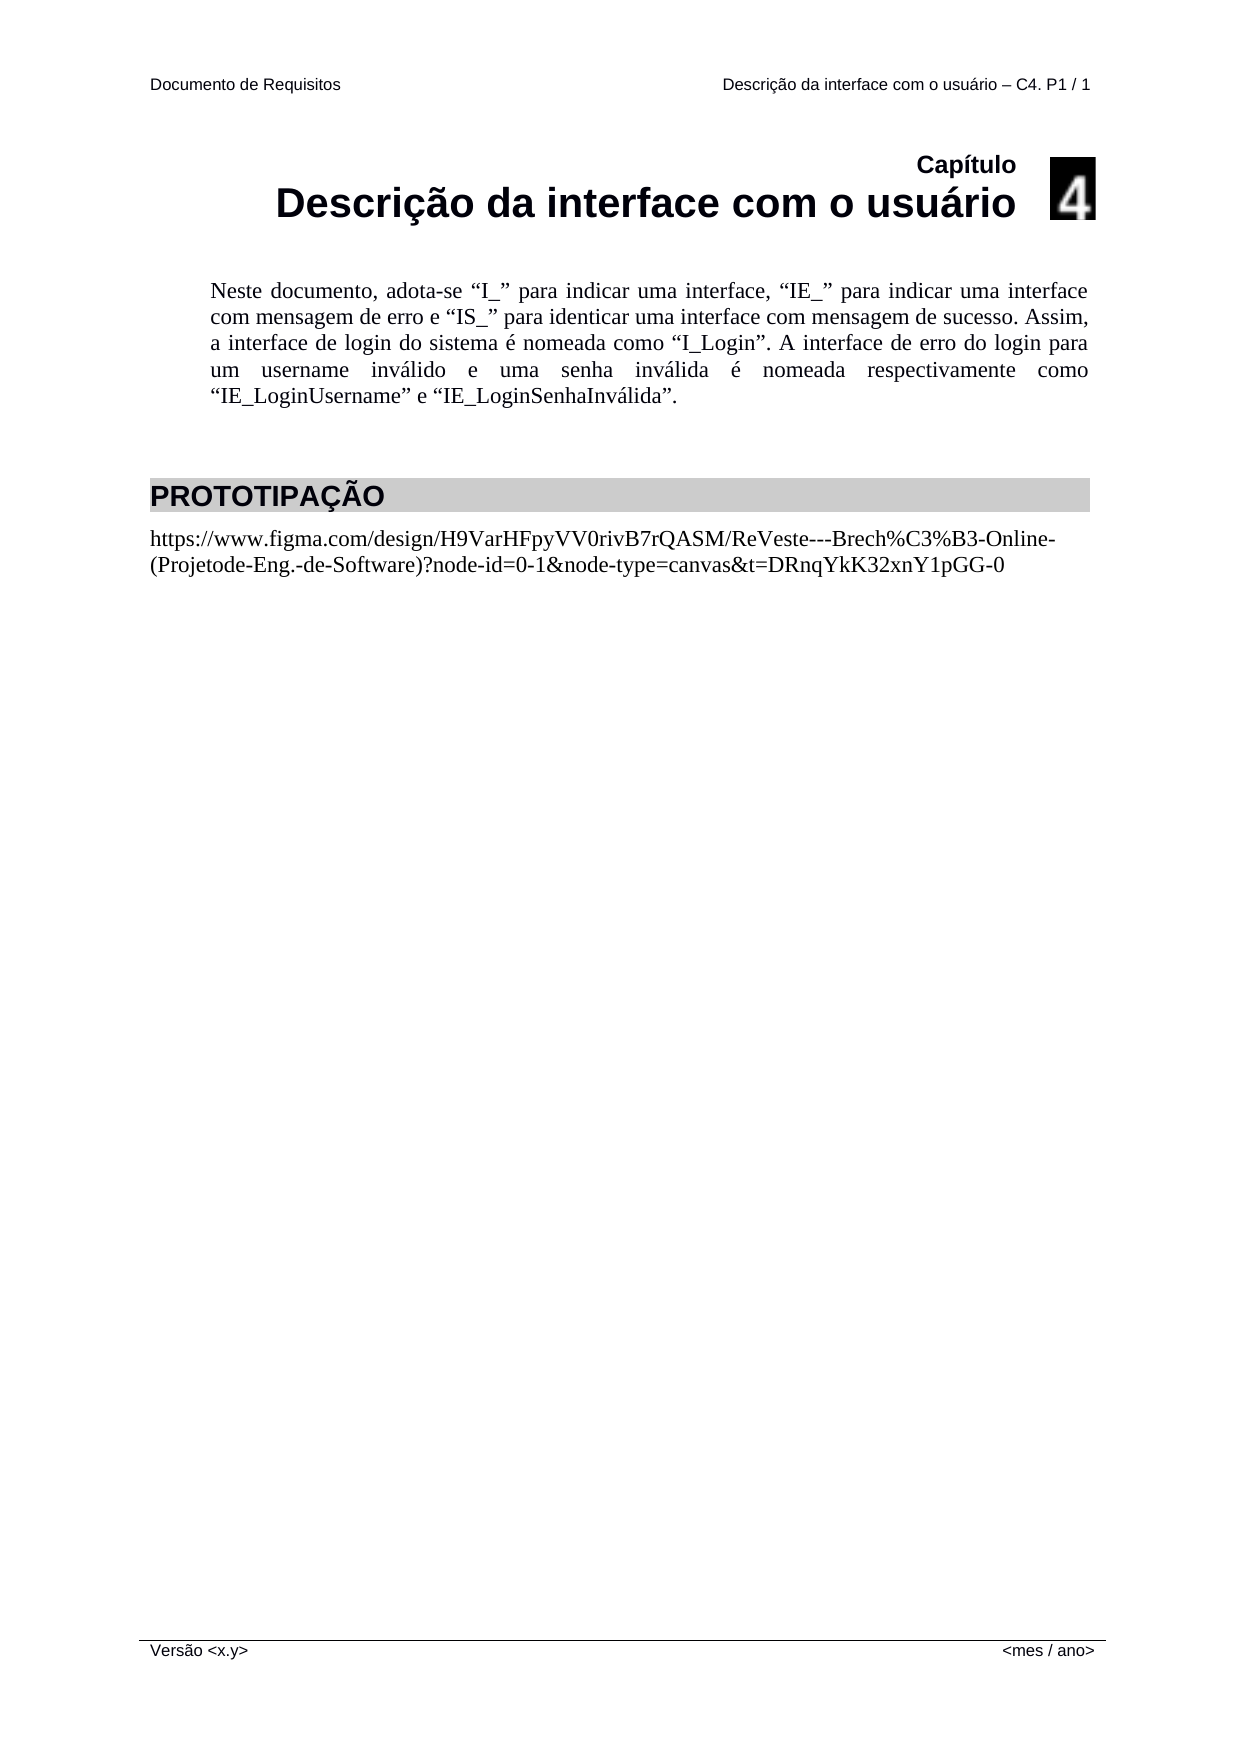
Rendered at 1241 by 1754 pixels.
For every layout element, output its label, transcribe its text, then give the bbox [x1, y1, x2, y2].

subtitle Descrição da interface com o usuário [150, 179, 1090, 227]
text Neste documento, adota-se “I_” para indicar uma interface, “IE_” para indicar uma interface com mensagem de erro e “IS_” para identicar uma interface com mensagem de sucesso. Assim, a interface de login do sistema é nomeada como “I_Login”. A interface de erro do login para um username inválido e uma senha inválida é nomeada respectivamente como “IE_LoginUsername” e “IE_LoginSenhaInválida”. [210, 277, 1090, 408]
text Capítulo [210, 150, 1090, 179]
subtitle PROTOTIPAÇÃO [150, 478, 1090, 512]
text https://www.figma.com/design/H9VarHFpyVV0rivB7rQASM/ReVeste---Brech%C3%B3-Online-(Projetode-Eng.-de-Software)?node-id=0-1&node-type=canvas&t=DRnqYkK32xnY1pGG-0 [150, 524, 1090, 577]
